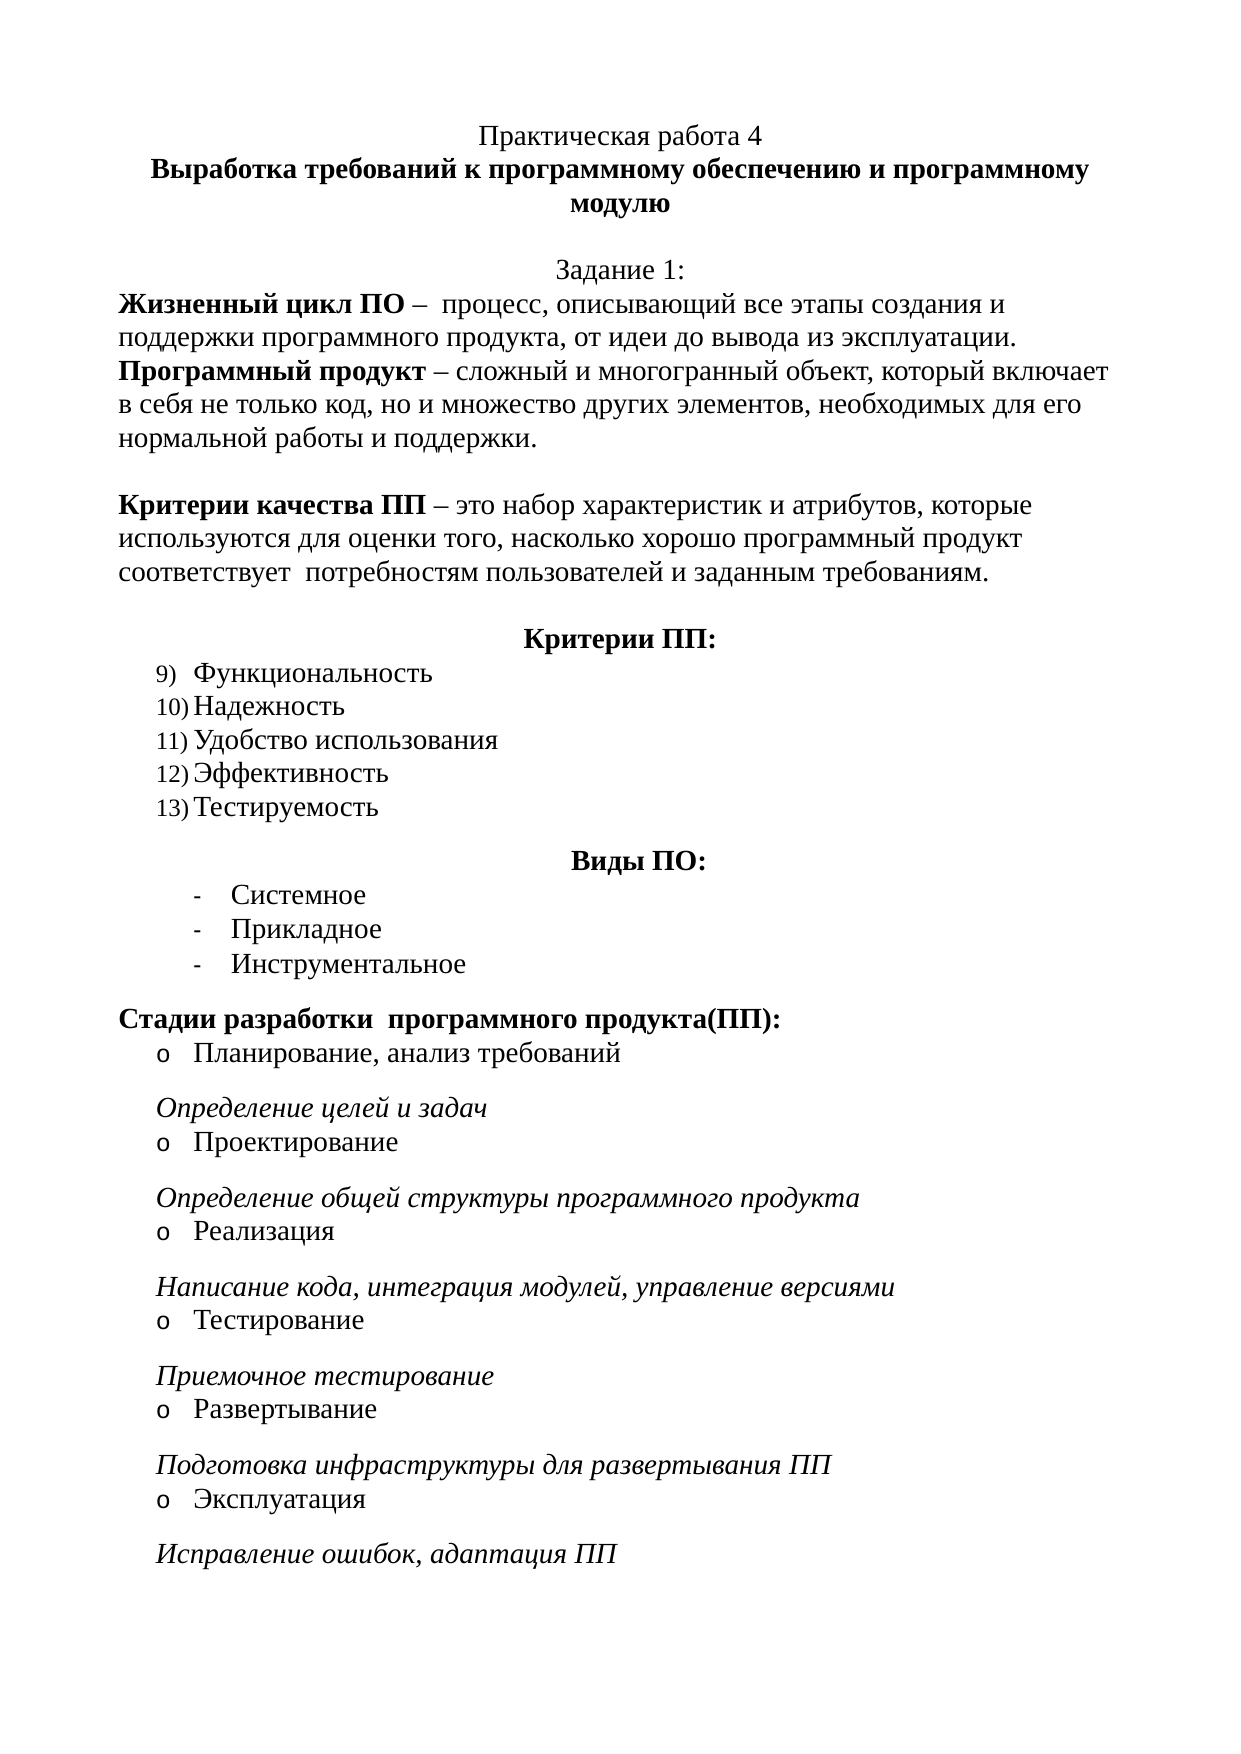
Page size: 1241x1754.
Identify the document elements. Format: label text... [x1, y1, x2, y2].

text Исправление ошибок, адаптация ПП [156, 1536, 1122, 1570]
list Системное [193, 877, 1122, 911]
list Удобство использования [156, 722, 1122, 755]
list Реализация [156, 1213, 1122, 1248]
list Эксплуатация [156, 1481, 1122, 1516]
text Подготовка инфраструктуры для развертывания ПП [156, 1447, 1122, 1481]
text Приемочное тестирование [156, 1358, 1122, 1392]
text Выработка требований к программному обеспечению и программному модулю [118, 152, 1122, 219]
list Тестирование [156, 1302, 1122, 1337]
text Жизненный цикл ПО – процесс, описывающий все этапы создания и поддержки программного продукта, от идеи до вывода из эксплуатации. [118, 286, 1122, 353]
text Программный продукт – сложный и многогранный объект, который включает в себя не только код, но и множество других элементов, необходимых для его нормальной работы и поддержки. [118, 353, 1122, 453]
list Тестируемость [156, 789, 1122, 822]
text Определение целей и задач [156, 1091, 1122, 1124]
text Критерии качества ПП – это набор характеристик и атрибутов, которые используются для оценки того, насколько хорошо программный продукт соответствует потребностям пользователей и заданным требованиям. [118, 487, 1122, 588]
text Виды ПО: [156, 843, 1122, 877]
list Прикладное [193, 911, 1122, 946]
list Эффективность [156, 755, 1122, 789]
text Определение общей структуры программного продукта [156, 1180, 1122, 1213]
list Функциональность [156, 655, 1122, 688]
text Практическая работа 4 [118, 118, 1122, 152]
list Надежность [156, 688, 1122, 722]
text Критерии ПП: [118, 621, 1122, 655]
list Инструментальное [193, 946, 1122, 981]
list Развертывание [156, 1392, 1122, 1426]
list Проектирование [156, 1124, 1122, 1159]
text Стадии разработки программного продукта(ПП): [118, 1001, 1122, 1035]
text Написание кода, интеграция модулей, управление версиями [156, 1269, 1122, 1302]
list Планирование, анализ требований [156, 1035, 1122, 1070]
text Задание 1: [118, 252, 1122, 286]
